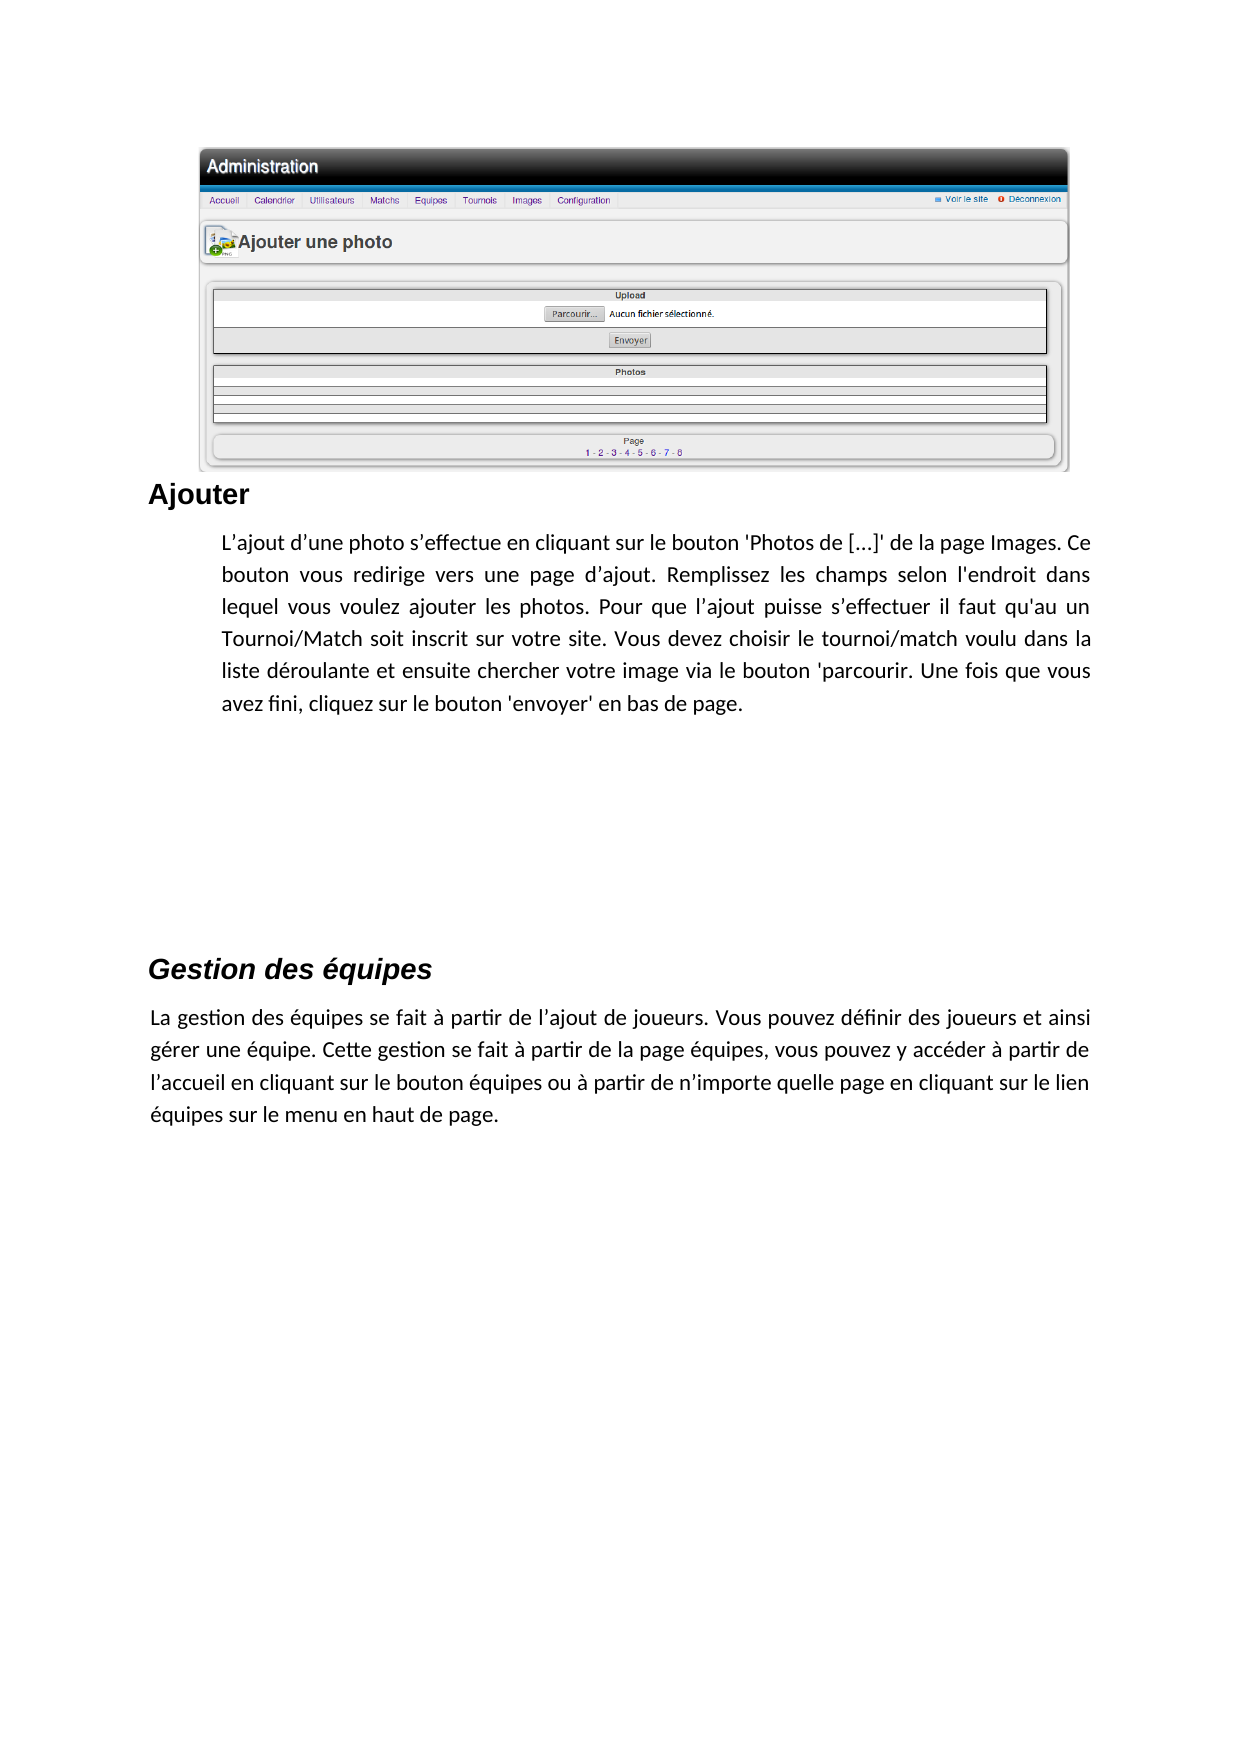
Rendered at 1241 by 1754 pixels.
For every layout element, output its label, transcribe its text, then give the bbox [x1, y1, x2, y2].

subtitle Gestion des équipes [148, 952, 1093, 986]
picture [198, 147, 1070, 472]
list La gestion des équipes se fait à partir de l’ajout de joueurs. Vous pouvez définir des joueurs et ainsi gérer une équipe. Cette gestion se fait à partir de la page équipes, vous pouvez y accéder à partir de l’accueil en cliquant sur le bouton équipes ou à partir de n’importe quelle page en cliquant sur le lien équipes sur le menu en haut de page. [113, 1003, 1093, 1128]
subtitle Ajouter [148, 148, 1093, 510]
text L’ajout d’une photo s’effectue en cliquant sur le bouton 'Photos de [...]' de la page Images. Ce bouton vous redirige vers une page d’ajout. Remplissez les champs selon l'endroit dans lequel vous voulez ajouter les photos. Pour que l’ajout puisse s’effectuer il faut qu'au un Tournoi/Match soit inscrit sur votre site. Vous devez choisir le tournoi/match voulu dans la liste déroulante et ensuite chercher votre image via le bouton 'parcourir. Une fois que vous avez fini, cliquez sur le bouton 'envoyer' en bas de page. [221, 528, 1093, 717]
